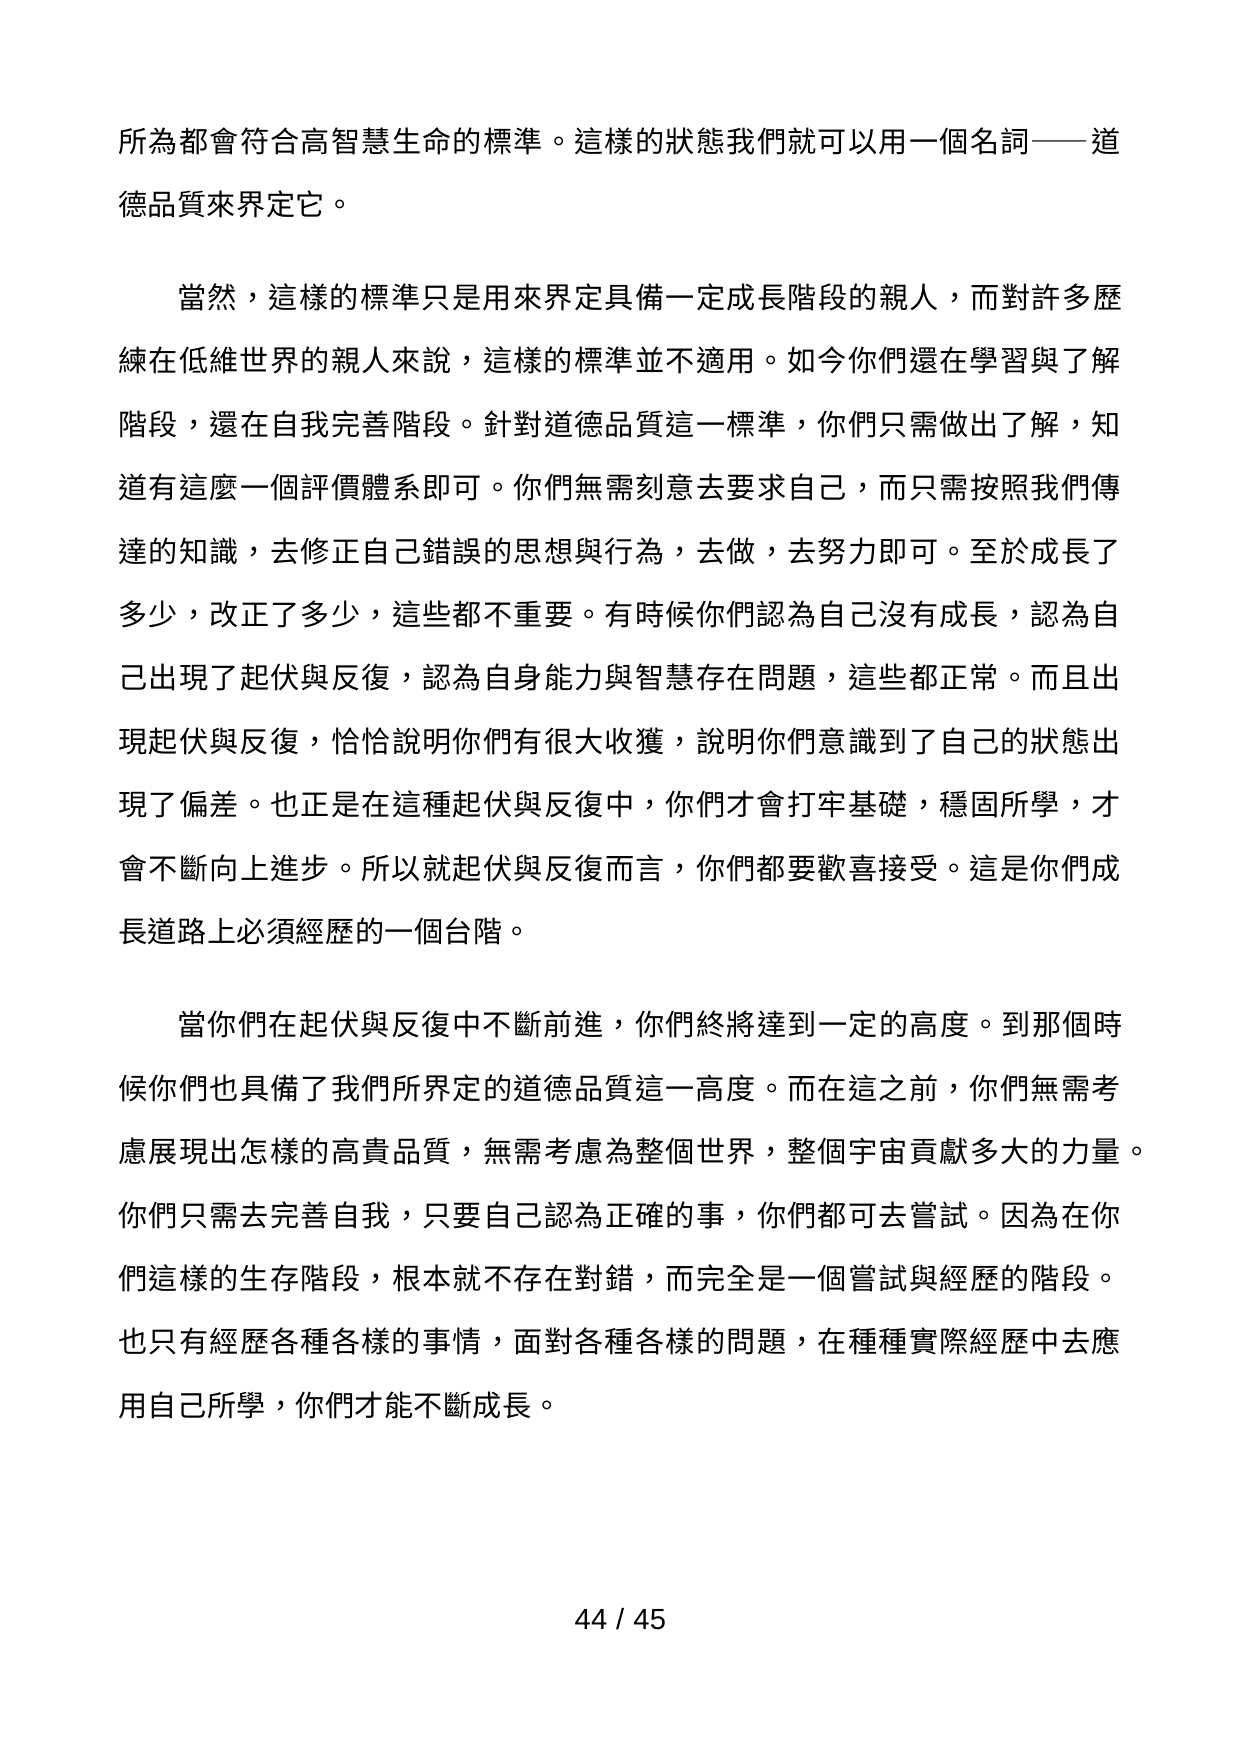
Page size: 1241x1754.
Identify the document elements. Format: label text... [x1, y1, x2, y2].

text 當你們在起伏與反復中不斷前進，你們終將達到一定的高度。到那個時候你們也具備了我們所界定的道德品質這一高度。而在這之前，你們無需考慮展現出怎樣的高貴品質，無需考慮為整個世界，整個宇宙貢獻多大的力量。你們只需去完善自我，只要自己認為正確的事，你們都可去嘗試。因為在你們這樣的生存階段，根本就不存在對錯，而完全是一個嘗試與經歷的階段。也只有經歷各種各樣的事情，面對各種各樣的問題，在種種實際經歷中去應用自己所學，你們才能不斷成長。 [118, 1002, 1122, 1425]
text 當然，這樣的標準只是用來界定具備一定成長階段的親人，而對許多歷練在低維世界的親人來說，這樣的標準並不適用。如今你們還在學習與了解階段，還在自我完善階段。針對道德品質這一標準，你們只需做出了解，知道有這麼一個評價體系即可。你們無需刻意去要求自己，而只需按照我們傳達的知識，去修正自己錯誤的思想與行為，去做，去努力即可。至於成長了多少，改正了多少，這些都不重要。有時候你們認為自己沒有成長，認為自己出現了起伏與反復，認為自身能力與智慧存在問題，這些都正常。而且出現起伏與反復，恰恰說明你們有很大收獲，說明你們意識到了自己的狀態出現了偏差。也正是在這種起伏與反復中，你們才會打牢基礎，穩固所學，才會不斷向上進步。所以就起伏與反復而言，你們都要歡喜接受。這是你們成長道路上必須經歷的一個台階。 [118, 274, 1122, 951]
text 所為都會符合高智慧生命的標準。這樣的狀態我們就可以用一個名詞——道德品質來界定它。 [118, 118, 1122, 224]
